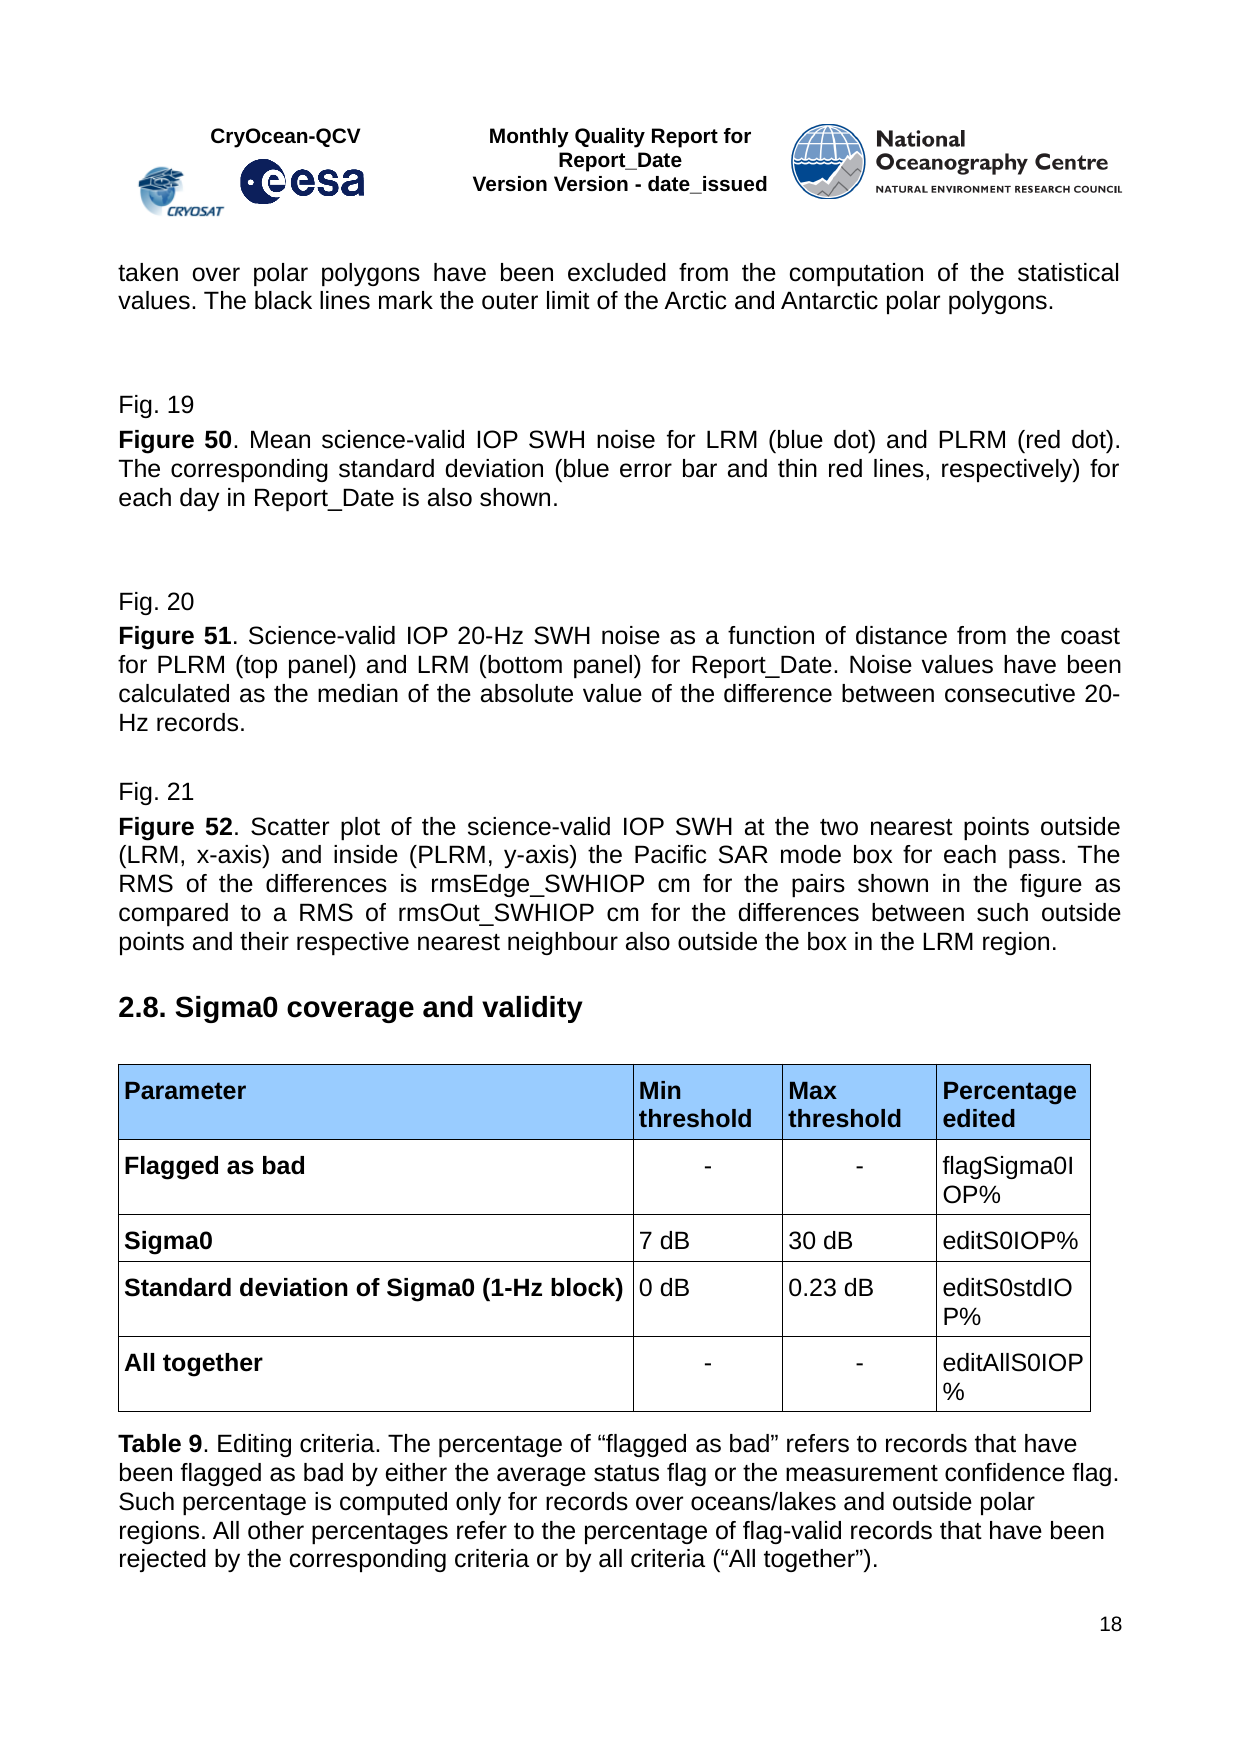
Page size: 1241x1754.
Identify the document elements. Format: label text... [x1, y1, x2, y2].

table_cell Standard deviation of Sigma0 (1-Hz block) [119, 1262, 633, 1336]
table_cell All together [119, 1337, 633, 1411]
table_cell 7 dB [634, 1215, 782, 1261]
text taken over polar polygons have been excluded from the computation of the statistical values. The black lines mark the outer limit of the Arctic and Antarctic polar polygons. [118, 257, 1122, 315]
table_header Min threshold [634, 1065, 782, 1139]
text Table 9. Editing criteria. The percentage of “flagged as bad” refers to records that have been flagged as bad by either the average status flag or the measurement confidence flag. Such percentage is computed only for records over oceans/lakes and outside polar regions. All other percentages refer to the percentage of flag-valid records that have been rejected by the corresponding criteria or by all criteria (“All together”). [118, 1429, 1122, 1573]
table_cell Flagged as bad [119, 1140, 633, 1214]
table_cell - [634, 1337, 782, 1411]
text Fig. 20 [118, 587, 1122, 615]
table_cell - [634, 1140, 782, 1214]
text Fig. 19 [118, 390, 1122, 419]
table_cell 30 dB [783, 1215, 936, 1261]
table_cell - [783, 1140, 936, 1214]
text Figure 50. Mean science-valid IOP SWH noise for LRM (blue dot) and PLRM (red dot). The corresponding standard deviation (blue error bar and thin red lines, respectively) for each day in Report_Date is also shown. [118, 425, 1122, 511]
table_header Parameter [119, 1065, 633, 1139]
text Fig. 21 [118, 777, 1122, 806]
table_cell 0 dB [634, 1262, 782, 1336]
table_cell editAllS0IOP% [937, 1337, 1090, 1411]
table_cell flagSigma0IOP% [937, 1140, 1090, 1214]
text Figure 52. Scatter plot of the science-valid IOP SWH at the two nearest points outside (LRM, x-axis) and inside (PLRM, y-axis) the Pacific SAR mode box for each pass. The RMS of the differences is rmsEdge_SWHIOP cm for the pairs shown in the figure as compared to a RMS of rmsOut_SWHIOP cm for the differences between such outside points and their respective nearest neighbour also outside the box in the LRM region. [118, 812, 1122, 955]
table_header Max threshold [783, 1065, 936, 1139]
text 2.8. Sigma0 coverage and validity [118, 990, 1122, 1023]
table_cell Sigma0 [119, 1215, 633, 1261]
table_header Percentage edited [937, 1065, 1090, 1139]
picture [118, 159, 364, 224]
table_cell editS0stdIOP% [937, 1262, 1090, 1336]
table_cell editS0IOP% [937, 1215, 1090, 1261]
table_cell 0.23 dB [783, 1262, 936, 1336]
text Figure 51. Science-valid IOP 20-Hz SWH noise as a function of distance from the coast for PLRM (top panel) and LRM (bottom panel) for Report_Date. Noise values have been calculated as the median of the absolute value of the difference between consecutive 20-Hz records. [118, 621, 1122, 736]
table_cell - [783, 1337, 936, 1411]
